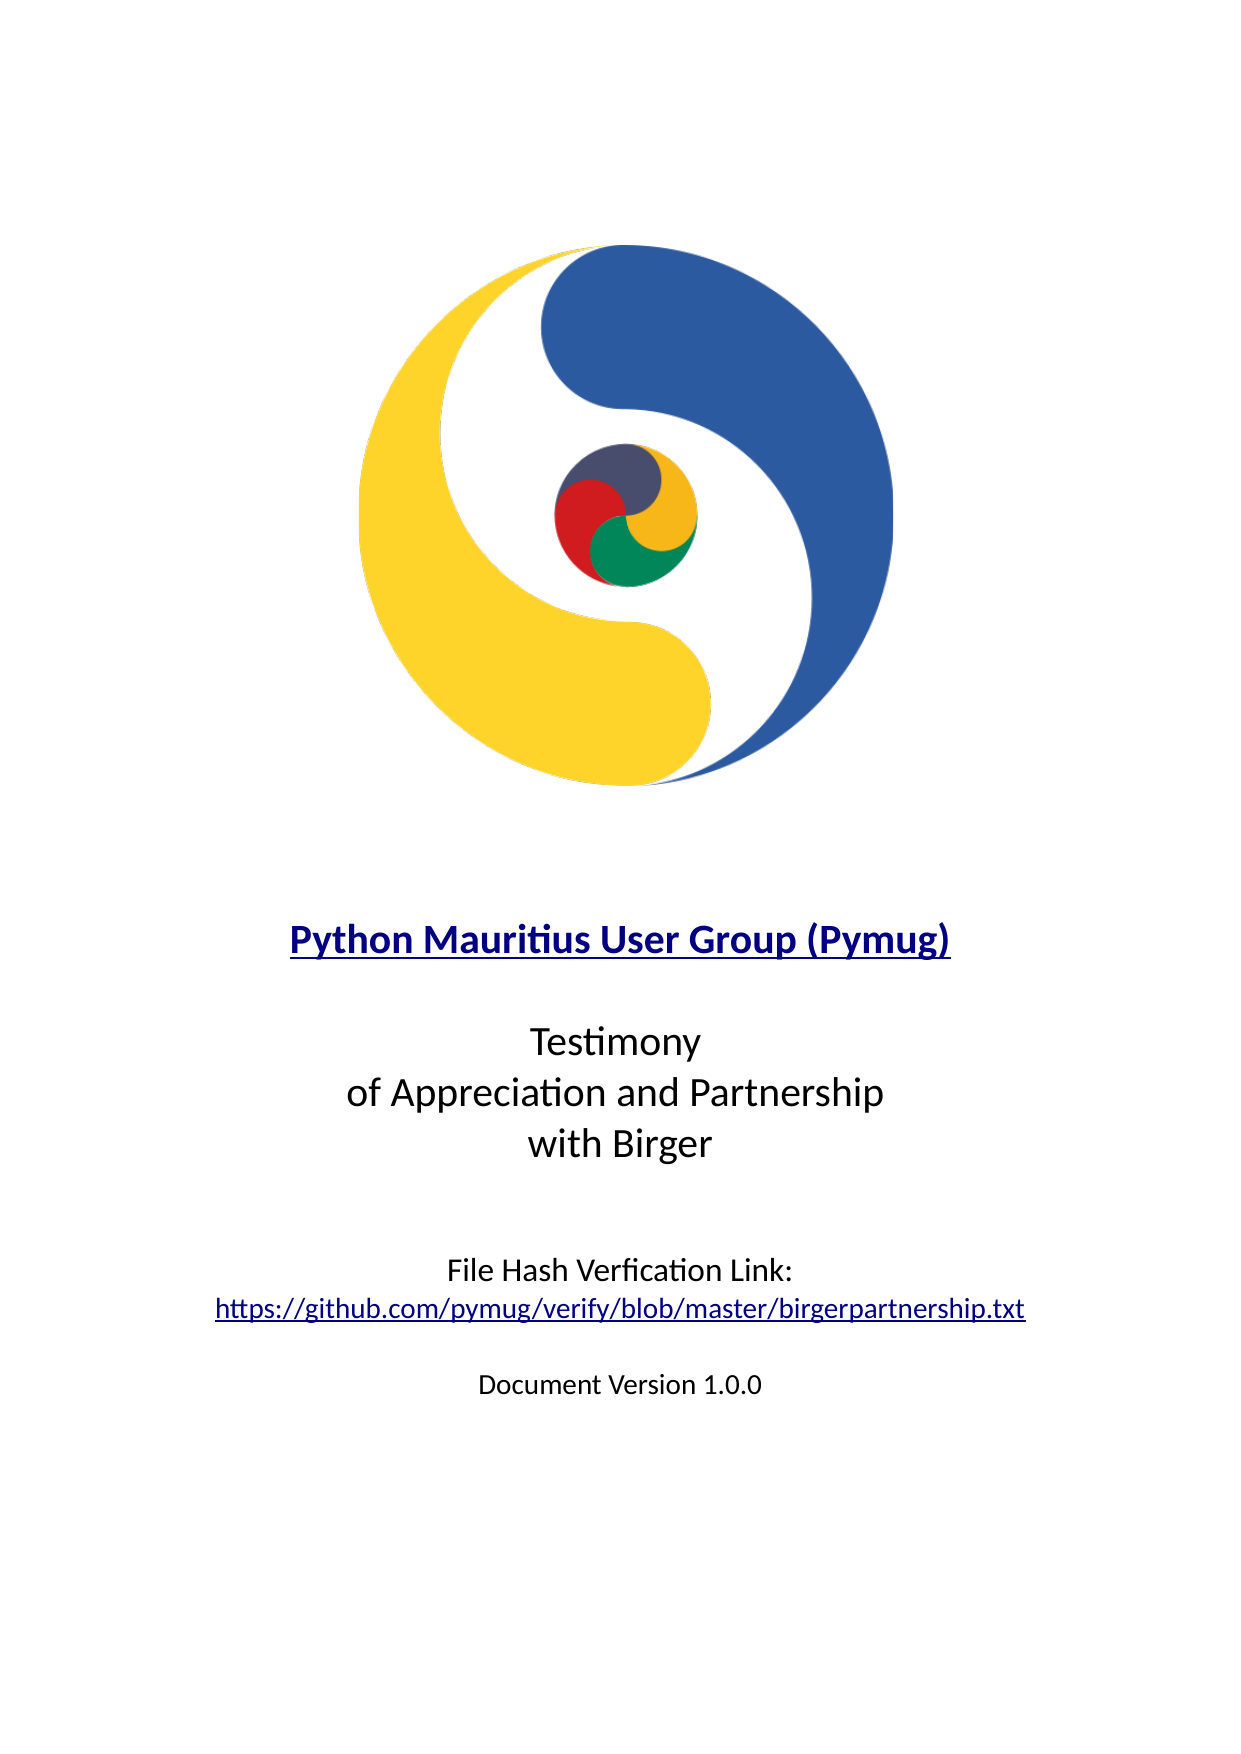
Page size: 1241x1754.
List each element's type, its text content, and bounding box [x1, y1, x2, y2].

text with Birger [118, 1117, 1122, 1168]
text Testimony [118, 1015, 1122, 1066]
text Document Version 1.0.0 [118, 1366, 1122, 1402]
text https://github.com/pymug/verify/blob/master/birgerpartnership.txt [118, 1290, 1122, 1326]
text File Hash Verfication Link: [118, 1249, 1122, 1290]
text Python Mauritius User Group (Pymug) [118, 913, 1122, 964]
picture [358, 245, 894, 786]
text of Appreciation and Partnership [118, 1066, 1122, 1117]
